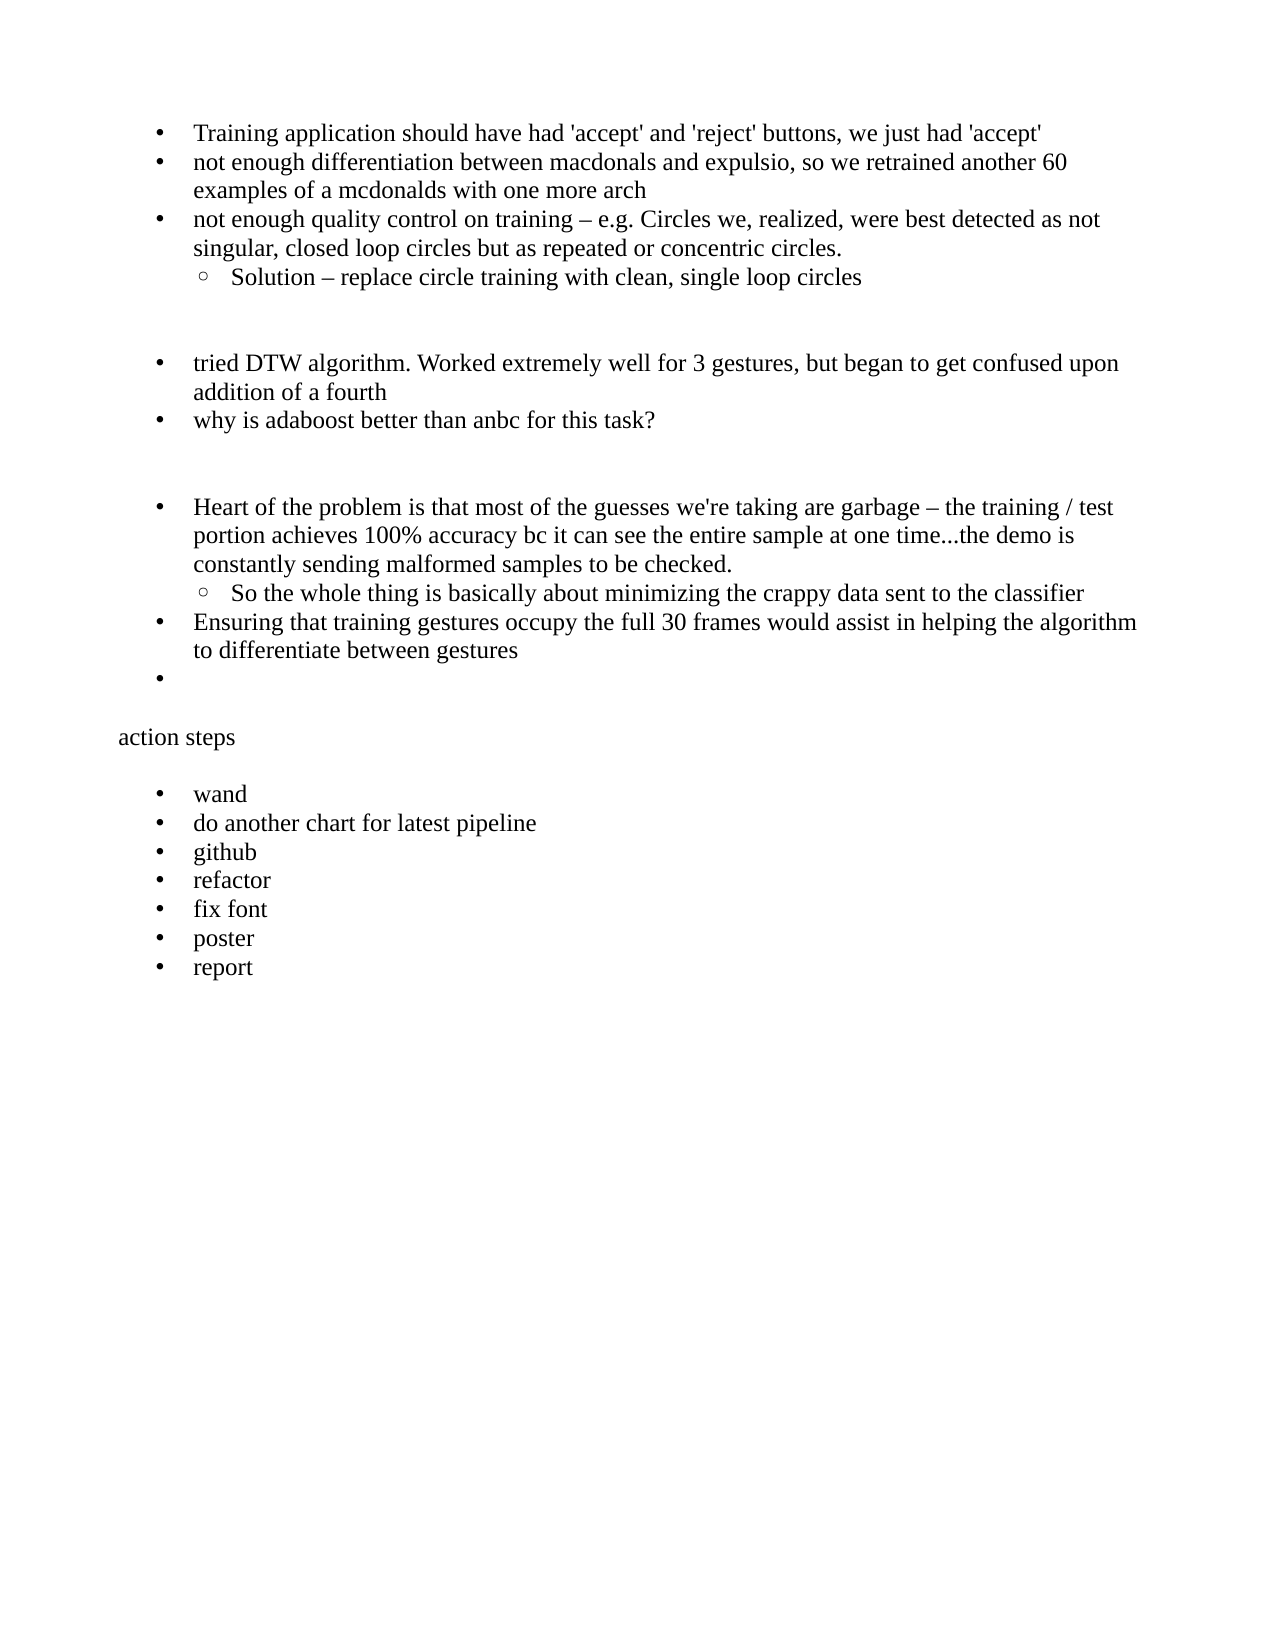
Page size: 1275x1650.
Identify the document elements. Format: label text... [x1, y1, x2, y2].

list do another chart for latest pipeline [156, 808, 1157, 837]
list tried DTW algorithm. Worked extremely well for 3 gestures, but began to get confused upon addition of a fourth [156, 348, 1157, 406]
list not enough differentiation between macdonals and expulsio, so we retrained another 60 examples of a mcdonalds with one more arch [156, 147, 1157, 204]
list Heart of the problem is that most of the guesses we're taking are garbage – the training / test portion achieves 100% accuracy bc it can see the entire sample at one time...the demo is constantly sending malformed samples to be checked. [156, 492, 1157, 578]
list why is adaboost better than anbc for this task? [156, 406, 1157, 434]
list wand [156, 779, 1157, 808]
list refactor [156, 866, 1157, 894]
list fix font [156, 894, 1157, 923]
list poster [156, 923, 1157, 952]
list Ensuring that training gestures occupy the full 30 frames would assist in helping the algorithm to differentiate between gestures [156, 607, 1157, 664]
list github [156, 837, 1157, 866]
list not enough quality control on training – e.g. Circles we, realized, were best detected as not singular, closed loop circles but as repeated or concentric circles. [156, 204, 1157, 262]
list report [156, 952, 1157, 981]
text action steps [118, 722, 1157, 751]
list So the whole thing is basically about minimizing the crappy data sent to the classifier [193, 578, 1157, 607]
list Solution – replace circle training with clean, single loop circles [193, 262, 1157, 291]
list Training application should have had 'accept' and 'reject' buttons, we just had 'accept' [156, 118, 1157, 147]
